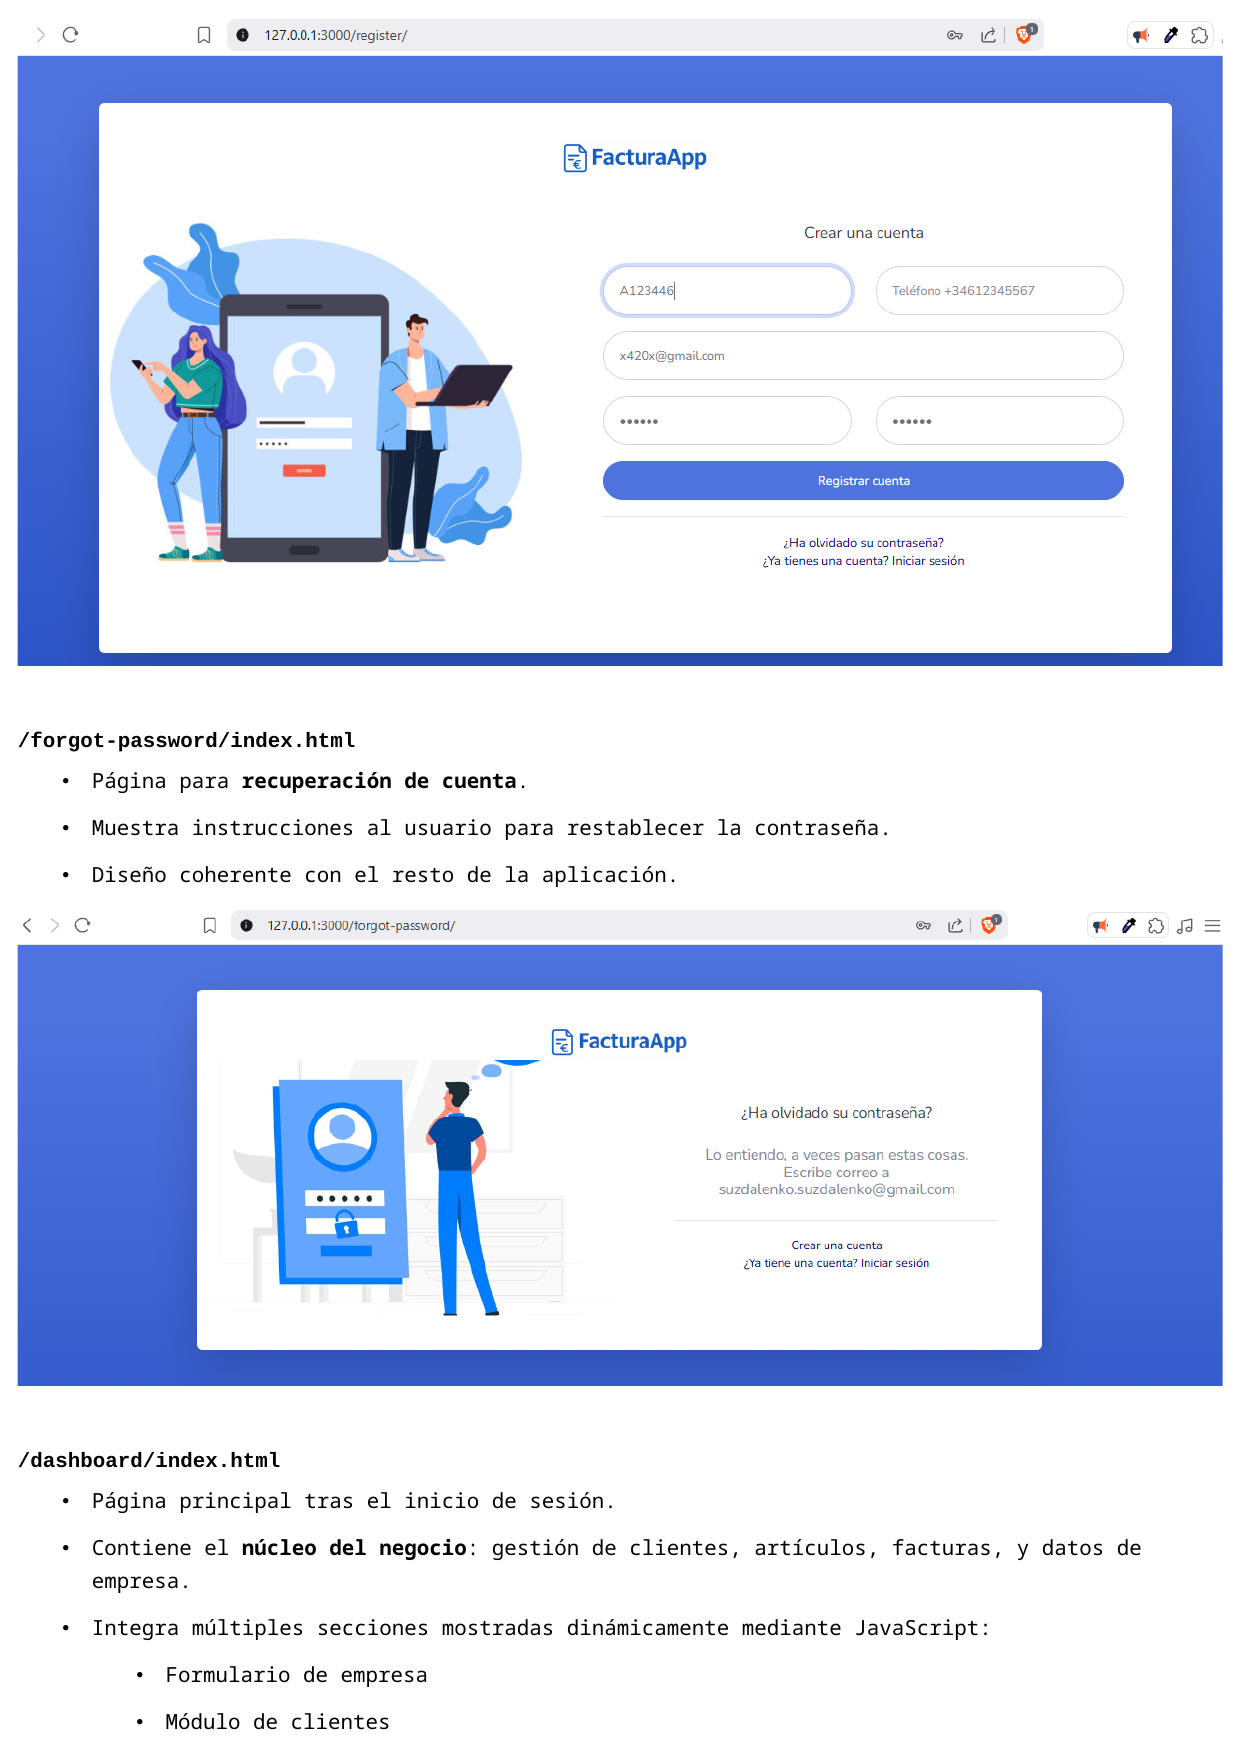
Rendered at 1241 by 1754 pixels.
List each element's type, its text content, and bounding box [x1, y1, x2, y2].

list Integra múltiples secciones mostradas dinámicamente mediante JavaScript: [62, 1613, 1222, 1641]
list Página para recuperación de cuenta. [62, 766, 1222, 794]
picture [17, 907, 1223, 1386]
list Módulo de clientes [136, 1707, 1222, 1736]
list Diseño coherente con el resto de la aplicación. [62, 860, 1222, 888]
subtitle /forgot-password/index.html [18, 729, 1222, 753]
picture [17, 17, 1223, 666]
list Muestra instrucciones al usuario para restablecer la contraseña. [62, 813, 1222, 841]
list Página principal tras el inicio de sesión. [62, 1486, 1222, 1514]
subtitle /dashboard/index.html [18, 1450, 1222, 1473]
list Contiene el núcleo del negocio: gestión de clientes, artículos, facturas, y datos de empresa. [62, 1533, 1222, 1594]
list Formulario de empresa [136, 1660, 1222, 1689]
